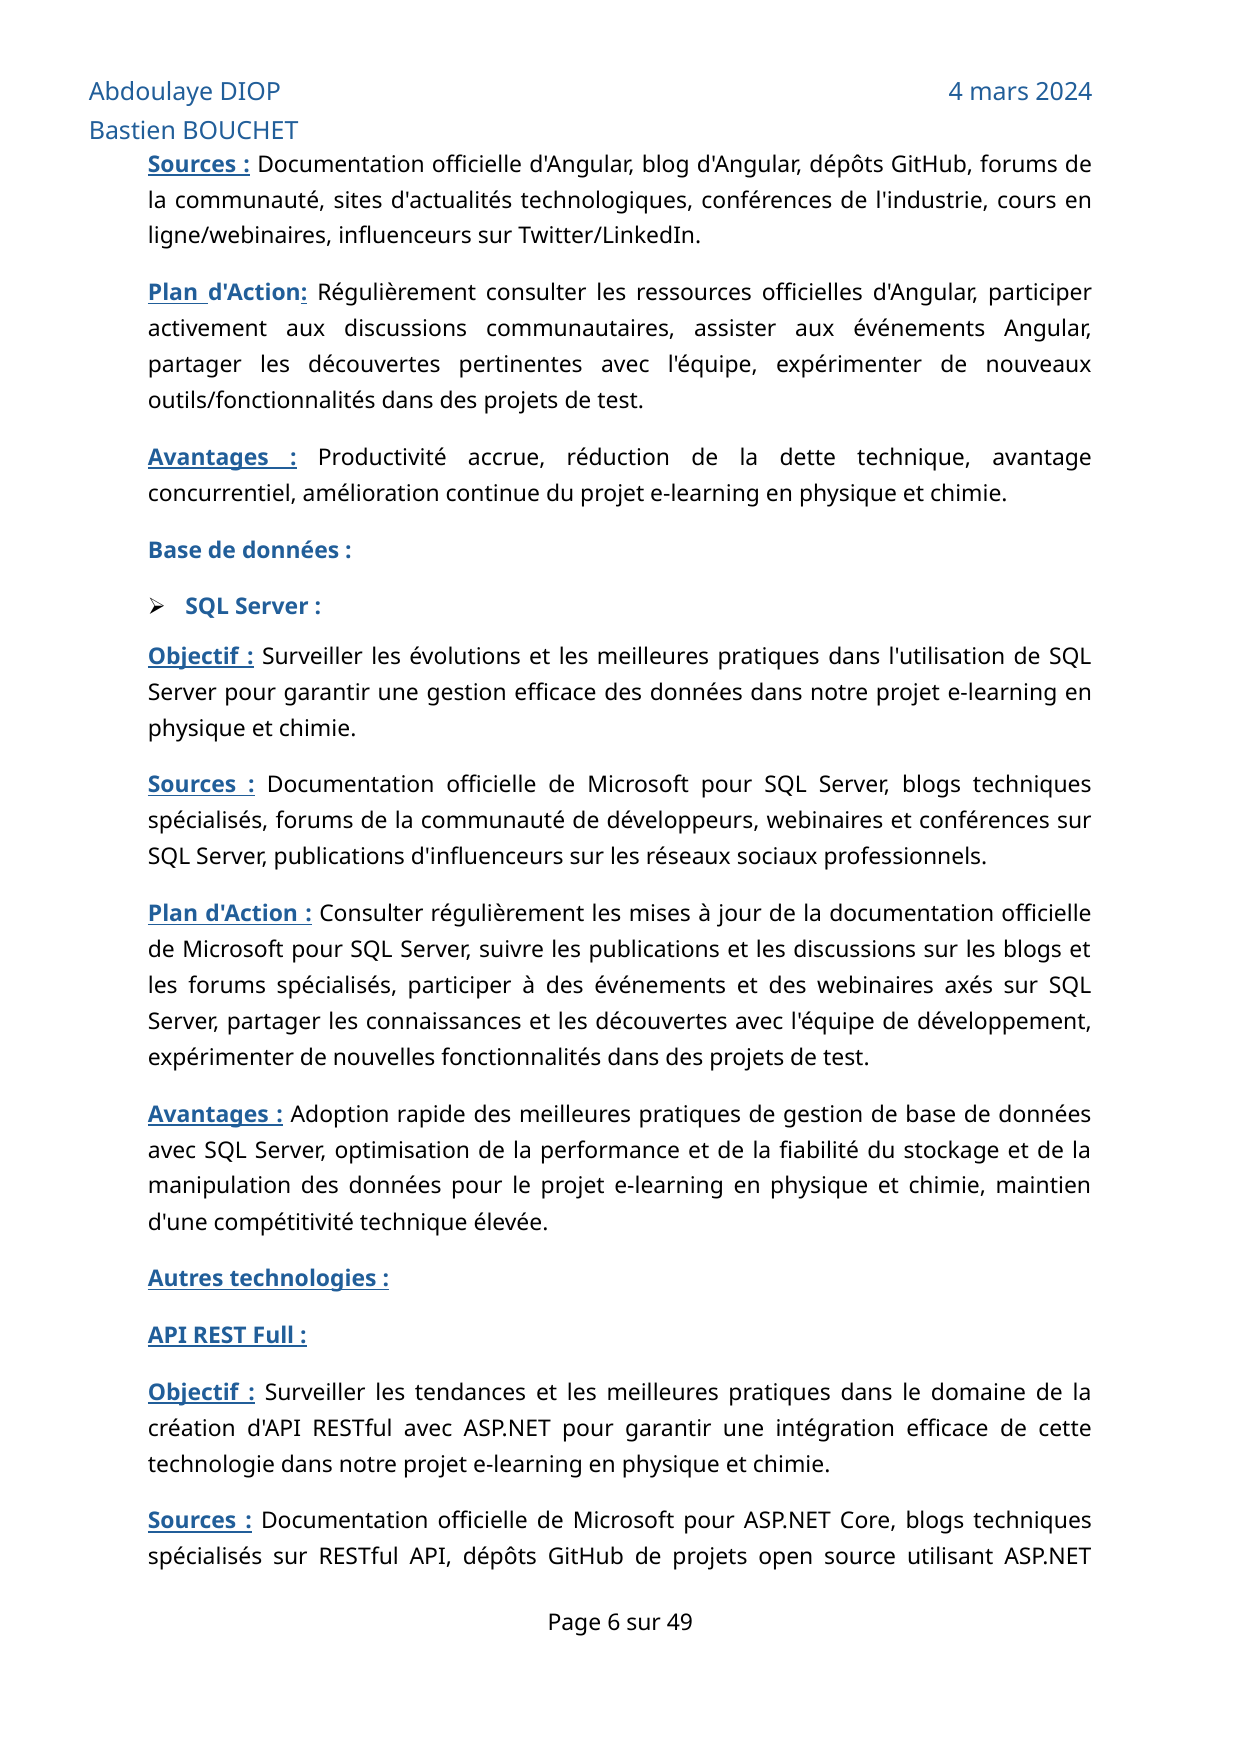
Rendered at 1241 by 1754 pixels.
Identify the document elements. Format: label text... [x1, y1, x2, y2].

text Objectif : Surveiller les évolutions et les meilleures pratiques dans l'utilisation de SQL Server pour garantir une gestion efficace des données dans notre projet e-learning en physique et chimie. [148, 640, 1093, 743]
text API REST Full : [148, 1319, 1093, 1350]
text Sources : Documentation officielle d'Angular, blog d'Angular, dépôts GitHub, forums de la communauté, sites d'actualités technologiques, conférences de l'industrie, cours en ligne/webinaires, influenceurs sur Twitter/LinkedIn. [148, 148, 1093, 251]
text Base de données : [148, 533, 1093, 565]
text Plan d'Action: Régulièrement consulter les ressources officielles d'Angular, participer activement aux discussions communautaires, assister aux événements Angular, partager les découvertes pertinentes avec l'équipe, expérimenter de nouveaux outils/fonctionnalités dans des projets de test. [148, 276, 1093, 415]
text Avantages : Productivité accrue, réduction de la dette technique, avantage concurrentiel, amélioration continue du projet e-learning en physique et chimie. [148, 441, 1093, 508]
text Plan d'Action : Consulter régulièrement les mises à jour de la documentation officielle de Microsoft pour SQL Server, suivre les publications et les discussions sur les blogs et les forums spécialisés, participer à des événements et des webinaires axés sur SQL Server, partager les connaissances et les découvertes avec l'équipe de développement, expérimenter de nouvelles fonctionnalités dans des projets de test. [148, 897, 1093, 1072]
text Autres technologies : [148, 1262, 1093, 1293]
text Sources : Documentation officielle de Microsoft pour SQL Server, blogs techniques spécialisés, forums de la communauté de développeurs, webinaires et conférences sur SQL Server, publications d'influenceurs sur les réseaux sociaux professionnels. [148, 768, 1093, 872]
text Avantages : Adoption rapide des meilleures pratiques de gestion de base de données avec SQL Server, optimisation de la performance et de la fiabilité du stockage et de la manipulation des données pour le projet e-learning en physique et chimie, maintien d'une compétitivité technique élevée. [148, 1098, 1093, 1237]
list SQL Server : [148, 590, 1093, 622]
text Objectif : Surveiller les tendances et les meilleures pratiques dans le domaine de la création d'API RESTful avec ASP.NET pour garantir une intégration efficace de cette technologie dans notre projet e-learning en physique et chimie. [148, 1376, 1093, 1479]
text Sources : Documentation officielle de Microsoft pour ASP.NET Core, blogs techniques spécialisés sur RESTful API, dépôts GitHub de projets open source utilisant ASP.NET [148, 1504, 1093, 1572]
